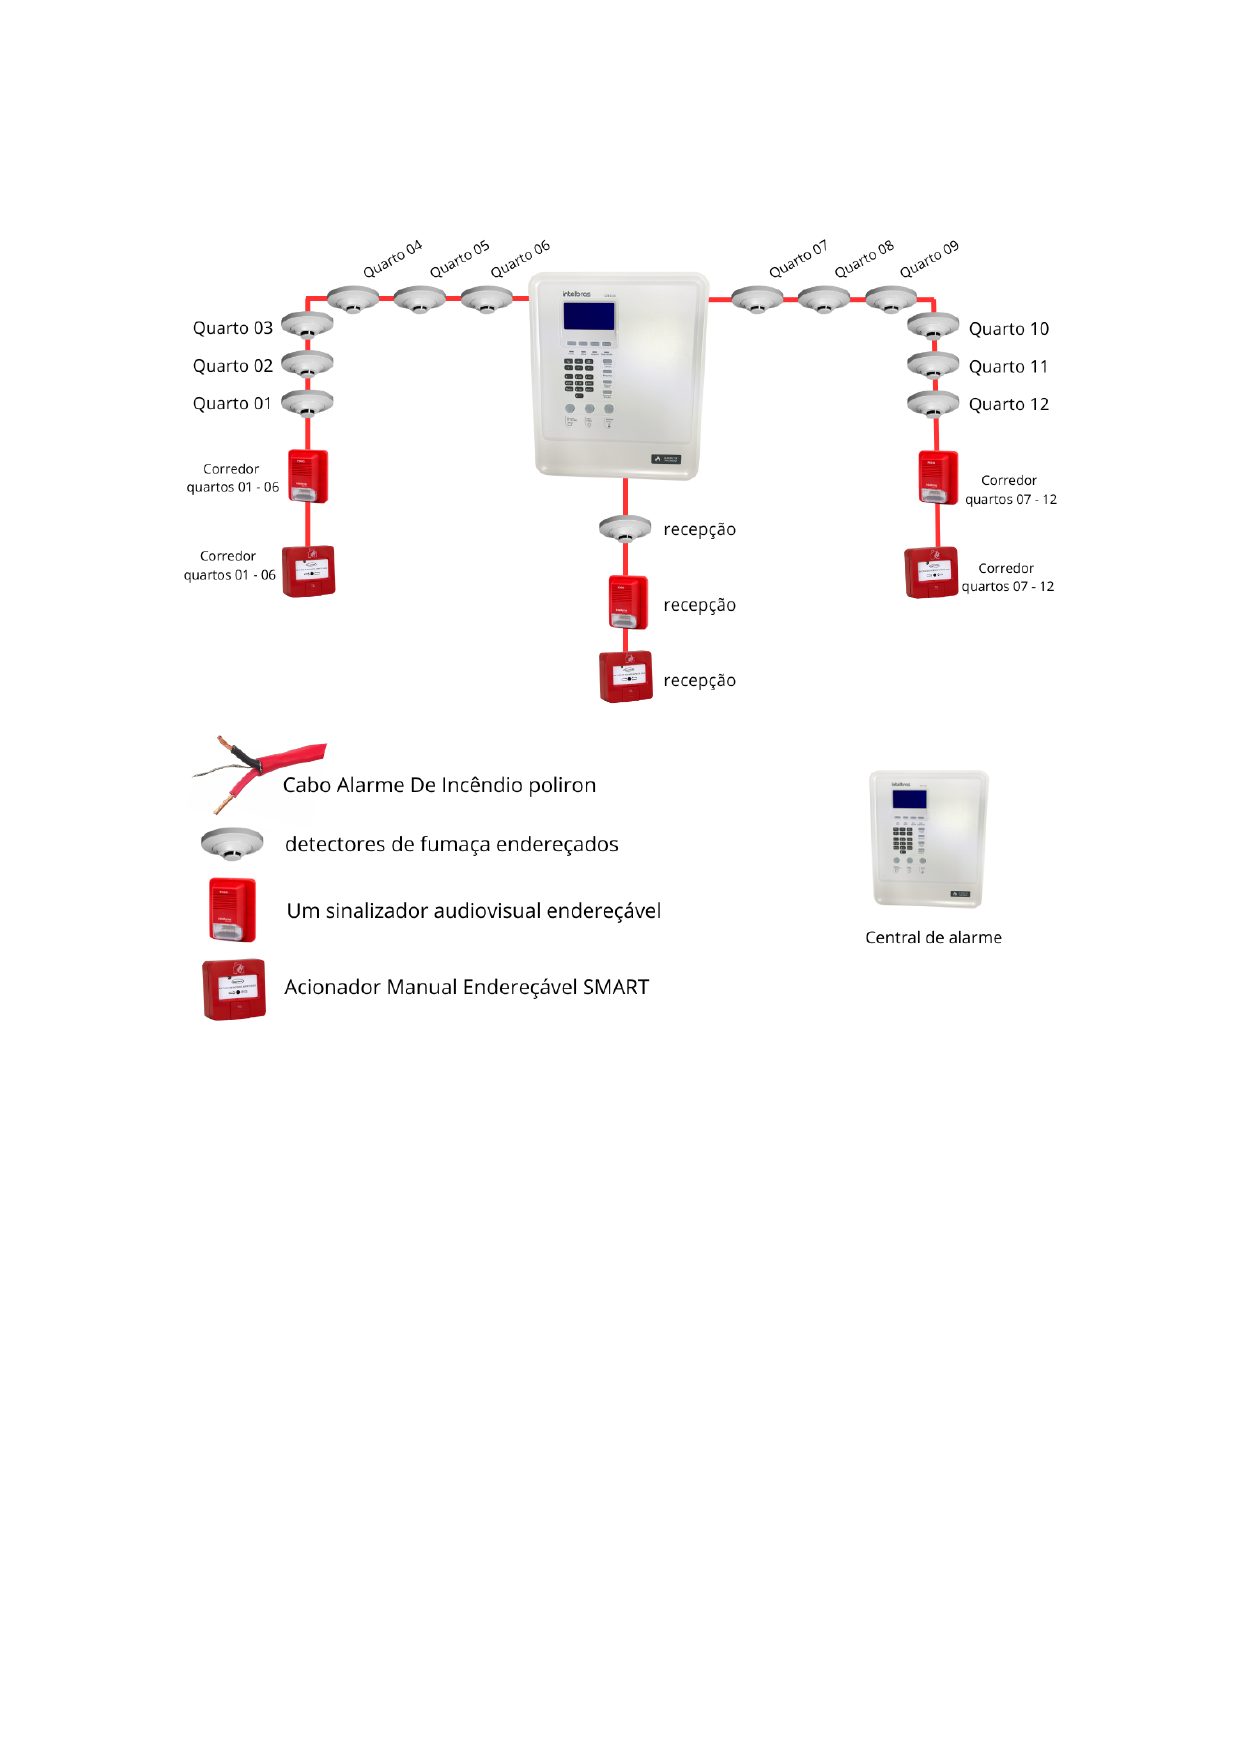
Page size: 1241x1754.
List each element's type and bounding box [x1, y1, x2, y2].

picture [177, 147, 1063, 1034]
